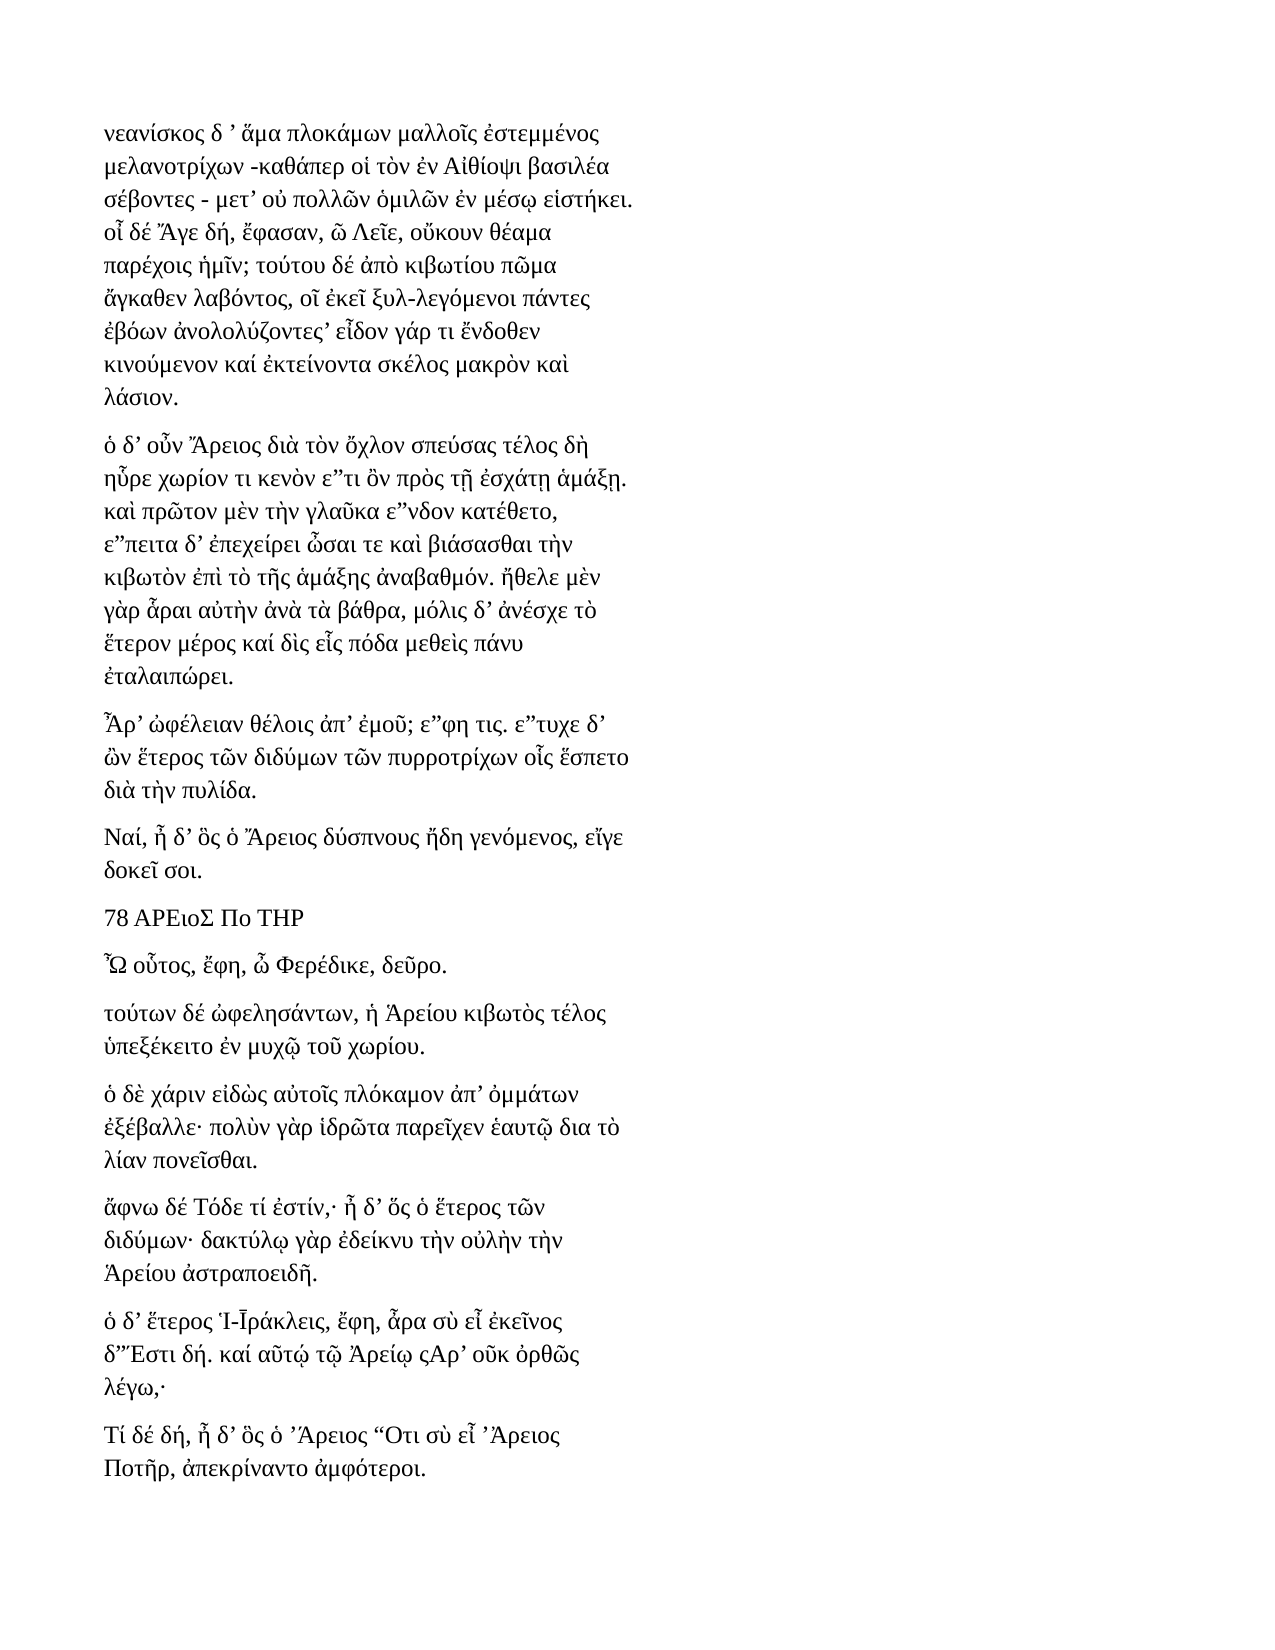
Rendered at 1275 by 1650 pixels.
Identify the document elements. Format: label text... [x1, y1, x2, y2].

table_cell ἄφνω δέ Τόδε τί ἐστίν,· ἦ δ’ ὅς ὁ ἕτερος τῶν διδύμων· δακτύλῳ γὰρ ἐδείκνυ τὴν οὐλὴν τὴν Ἁρείου ἀστραποειδῆ. [104, 1193, 637, 1306]
table_cell [638, 1420, 1157, 1500]
table_cell Ὦ οὗτος, ἔφη, ὦ Φερέδικε, δεῦρο. [104, 951, 637, 998]
table_cell [638, 118, 1157, 430]
table_cell [638, 822, 1157, 903]
table_cell Ἆρ’ ὠφέλειαν θέλοις ἀπ’ ἐμοῦ; ε”φη τις. ε”τυχε δ’ ὢν ἕτερος τῶν διδύμων τῶν πυρροτρίχων οἷς ἕσπετο διὰ τὴν πυλίδα. [104, 709, 637, 822]
table_cell [638, 430, 1157, 709]
table_cell ὁ δ’ οὖν Ἄρειος διὰ τὸν ὄχλον σπεύσας τέλος δὴ ηὗρε χωρίον τι κενὸν ε”τι ὂν πρὸς τῇ ἐσχάτῃ ἁμάξῃ. καὶ πρῶτον μὲν τὴν γλαῦκα ε”νδον κατέθετο, ε”πειτα δ’ ἐπεχείρει ὦσαι τε καὶ βιάσασθαι τὴν κιβωτὸν ἐπὶ τὸ τῆς ἁμάξης ἀναβαθμόν. ἤθελε μὲν γὰρ ἇραι αὐτὴν ἀνὰ τὰ βάθρα, μόλις δ’ ἀνέσχε τὸ ἕτερον μέρος καί δὶς εἷς πόδα μεθεὶς πάνυ ἐταλαιπώρει. [104, 430, 637, 709]
table_cell [638, 903, 1157, 951]
table_cell νεανίσκος δ ’ ἅμα πλοκάμων μαλλοῖς ἐστεμμένος μελανοτρίχων -καθάπερ οἱ τὸν ἐν Αἰθίοψι βασιλέα σέβοντες - μετ’ οὐ πολλῶν ὁμιλῶν ἐν μέσῳ εἱστήκει. οἶ δέ Ἄγε δή, ἔφασαν, ῶ Λεῖε, οὔκουν θέαμα παρέχοις ἡμῖν; τούτου δέ ἀπὸ κιβωτίου πῶμα ἄγκαθεν λαβόντος, οῖ ἐκεῖ ξυλ-λεγόμενοι πάντες ἐβόων ἀνολολύζοντες’ εἶδον γάρ τι ἔνδοθεν κινούμενον καί ἐκτείνοντα σκέλος μακρὸν καὶ λάσιον. [104, 118, 637, 430]
table_cell [638, 1193, 1157, 1306]
table_cell [638, 709, 1157, 822]
table_cell Ναί, ἦ δ’ ὃς ὁ Ἄρειος δύσπνους ἤδη γενόμενος, εἴγε δοκεῖ σοι. [104, 822, 637, 903]
table_cell τούτων δέ ὠφελησάντων, ἡ Ἁρείου κιβωτὸς τέλος ὑπεξέκειτο ἐν μυχῷ τοῦ χωρίου. [104, 998, 637, 1079]
table_cell [638, 1306, 1157, 1420]
table_cell Τί δέ δή, ἦ δ’ ὃς ὁ ’Άρειος “Οτι σὺ εἶ ’Ἀρειος Ποτῆρ, ἀπεκρίναντο ἀμφότεροι. [104, 1420, 637, 1500]
table_cell [638, 951, 1157, 998]
table_cell [638, 998, 1157, 1079]
table_cell ὁ δ’ ἕτερος Ἱ-Ῑράκλεις, ἔφη, ἆρα σὺ εἶ ἐκεῖνος δ”Έστι δή. καί αῦτῴ τῷ Ἀρείῳ ςΑρ’ οῦκ ὀρθῶς λέγω,· [104, 1306, 637, 1420]
table_cell ὁ δὲ χάριν εἰδὼς αὐτοῖς πλόκαμον ἀπ’ ὀμμάτων ἐξέβαλλε· πολὺν γὰρ ἱδρῶτα παρεῖχεν ἑαυτῷ δια τὸ λίαν πονεῖσθαι. [104, 1079, 637, 1192]
table_cell 78 ΑΡΕιοΣ Πο ΤΗΡ [104, 903, 637, 951]
table_cell [638, 1079, 1157, 1192]
